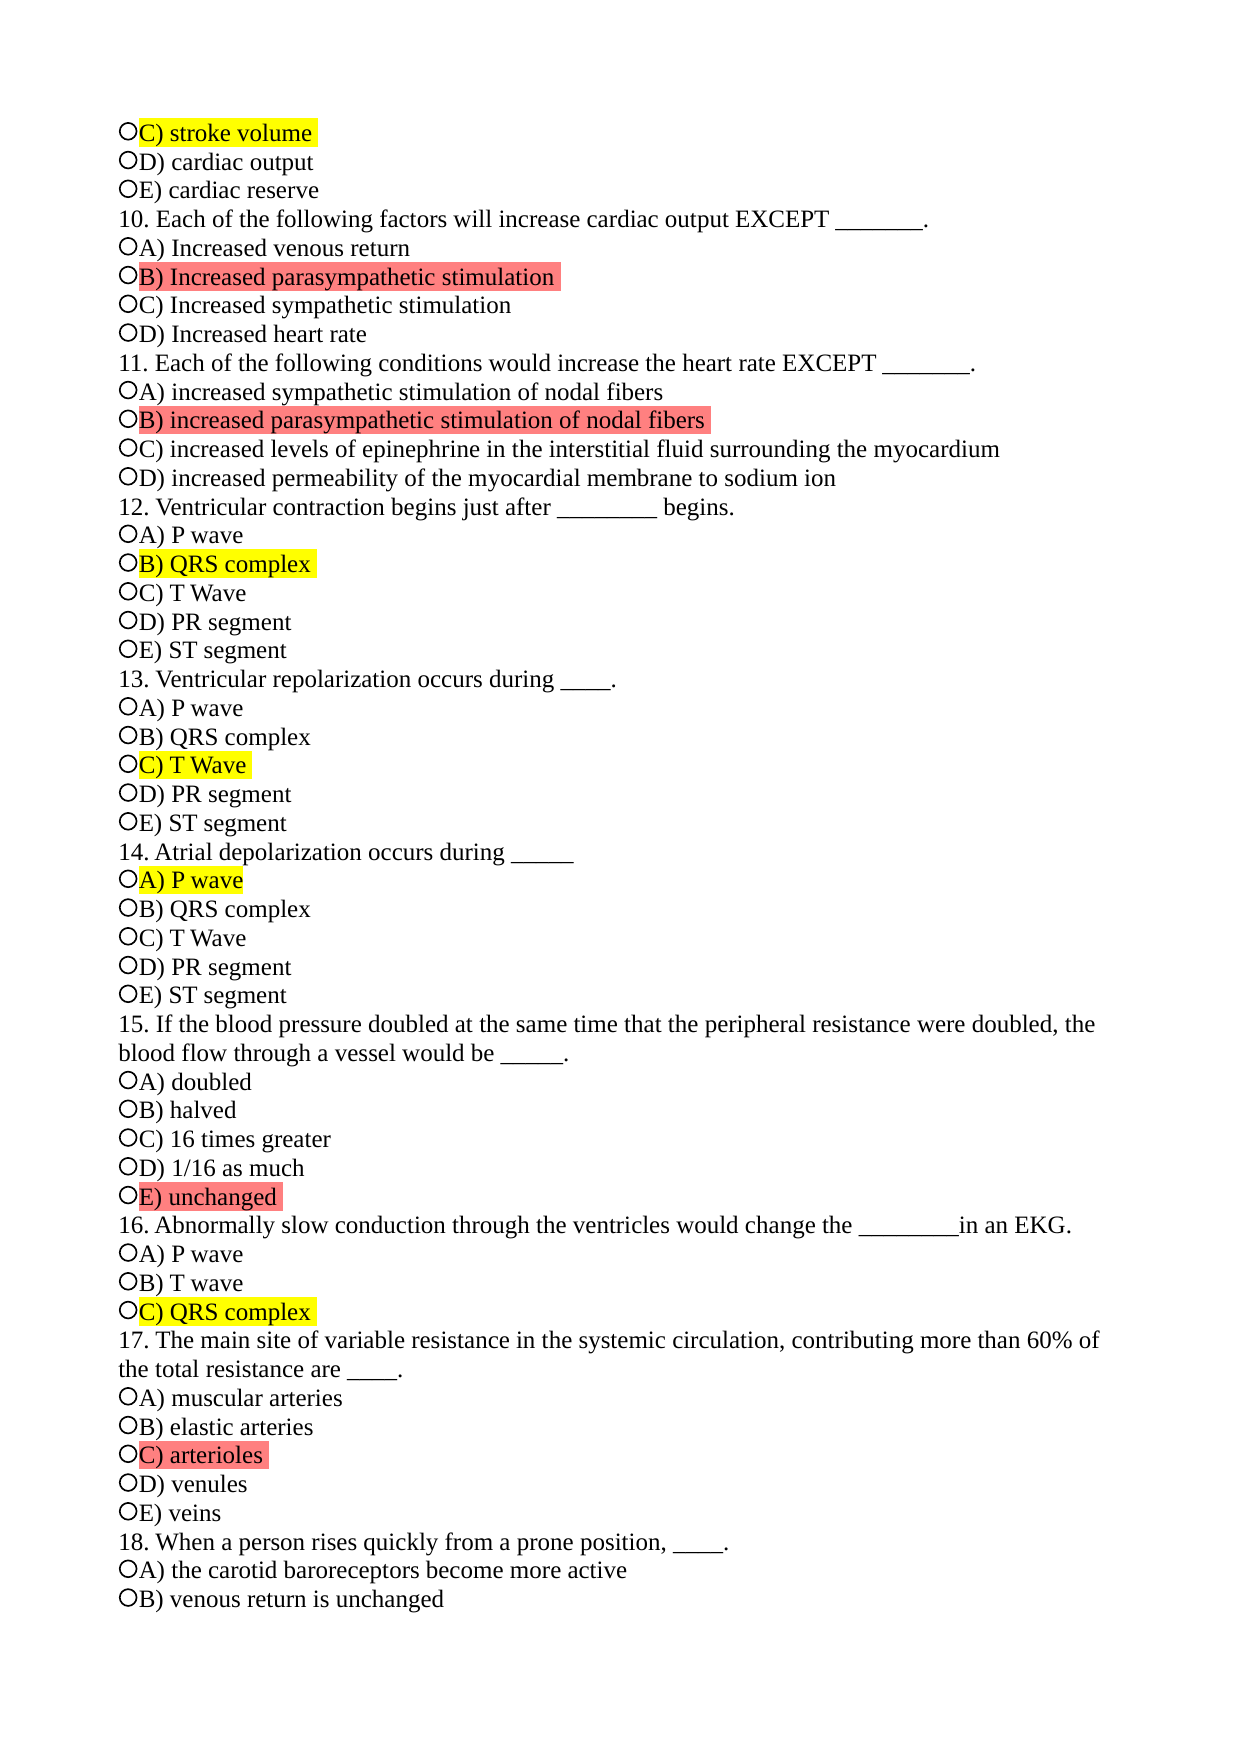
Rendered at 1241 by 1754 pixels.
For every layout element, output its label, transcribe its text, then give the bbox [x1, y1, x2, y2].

text A) the carotid baroreceptors become more active [118, 1556, 1122, 1584]
text E) cardiac reserve [118, 176, 1122, 204]
text B) QRS complex [118, 894, 1122, 923]
text A) Increased venous return [118, 233, 1122, 262]
text B) elastic arteries [118, 1412, 1122, 1441]
text A) P wave [118, 1239, 1122, 1268]
text C) 16 times greater [118, 1124, 1122, 1153]
text B) QRS complex [118, 549, 1122, 578]
text D) Increased heart rate [118, 319, 1122, 348]
text B) QRS complex [118, 722, 1122, 751]
text C) stroke volume [118, 118, 1122, 147]
text E) ST segment [118, 636, 1122, 664]
text E) ST segment [118, 981, 1122, 1009]
text 12. Ventricular contraction begins just after ________ begins. [118, 492, 1122, 521]
text B) T wave [118, 1268, 1122, 1297]
text C) T Wave [118, 578, 1122, 607]
text C) Increased sympathetic stimulation [118, 291, 1122, 319]
text C) T Wave [118, 923, 1122, 952]
text A) doubled [118, 1067, 1122, 1096]
text E) unchanged [118, 1182, 1122, 1211]
text C) QRS complex [118, 1297, 1122, 1326]
text B) halved [118, 1096, 1122, 1124]
text D) PR segment [118, 779, 1122, 808]
text D) PR segment [118, 952, 1122, 981]
text 13. Ventricular repolarization occurs during ____. [118, 664, 1122, 693]
text 10. Each of the following factors will increase cardiac output EXCEPT _______. [118, 204, 1122, 233]
text A) P wave [118, 866, 1122, 894]
text B) venous return is unchanged [118, 1584, 1122, 1613]
text 11. Each of the following conditions would increase the heart rate EXCEPT _______. [118, 348, 1122, 377]
text E) ST segment [118, 808, 1122, 837]
text 17. The main site of variable resistance in the systemic circulation, contributing more than 60% of the total resistance are ____. [118, 1326, 1122, 1383]
text D) PR segment [118, 607, 1122, 636]
text 18. When a person rises quickly from a prone position, ____. [118, 1527, 1122, 1556]
text C) arterioles [118, 1441, 1122, 1469]
text A) P wave [118, 521, 1122, 549]
text A) muscular arteries [118, 1383, 1122, 1412]
text B) Increased parasympathetic stimulation [118, 262, 1122, 291]
text E) veins [118, 1498, 1122, 1527]
text D) 1/16 as much [118, 1153, 1122, 1182]
text D) increased permeability of the myocardial membrane to sodium ion [118, 463, 1122, 492]
text B) increased parasympathetic stimulation of nodal fibers [118, 406, 1122, 434]
text 16. Abnormally slow conduction through the ventricles would change the ________in an EKG. [118, 1211, 1122, 1239]
text C) T Wave [118, 751, 1122, 779]
text A) P wave [118, 693, 1122, 722]
text 14. Atrial depolarization occurs during _____ [118, 837, 1122, 866]
text A) increased sympathetic stimulation of nodal fibers [118, 377, 1122, 406]
text 15. If the blood pressure doubled at the same time that the peripheral resistance were doubled, the blood flow through a vessel would be _____. [118, 1009, 1122, 1067]
text D) venules [118, 1469, 1122, 1498]
text C) increased levels of epinephrine in the interstitial fluid surrounding the myocardium [118, 434, 1122, 463]
text D) cardiac output [118, 147, 1122, 176]
